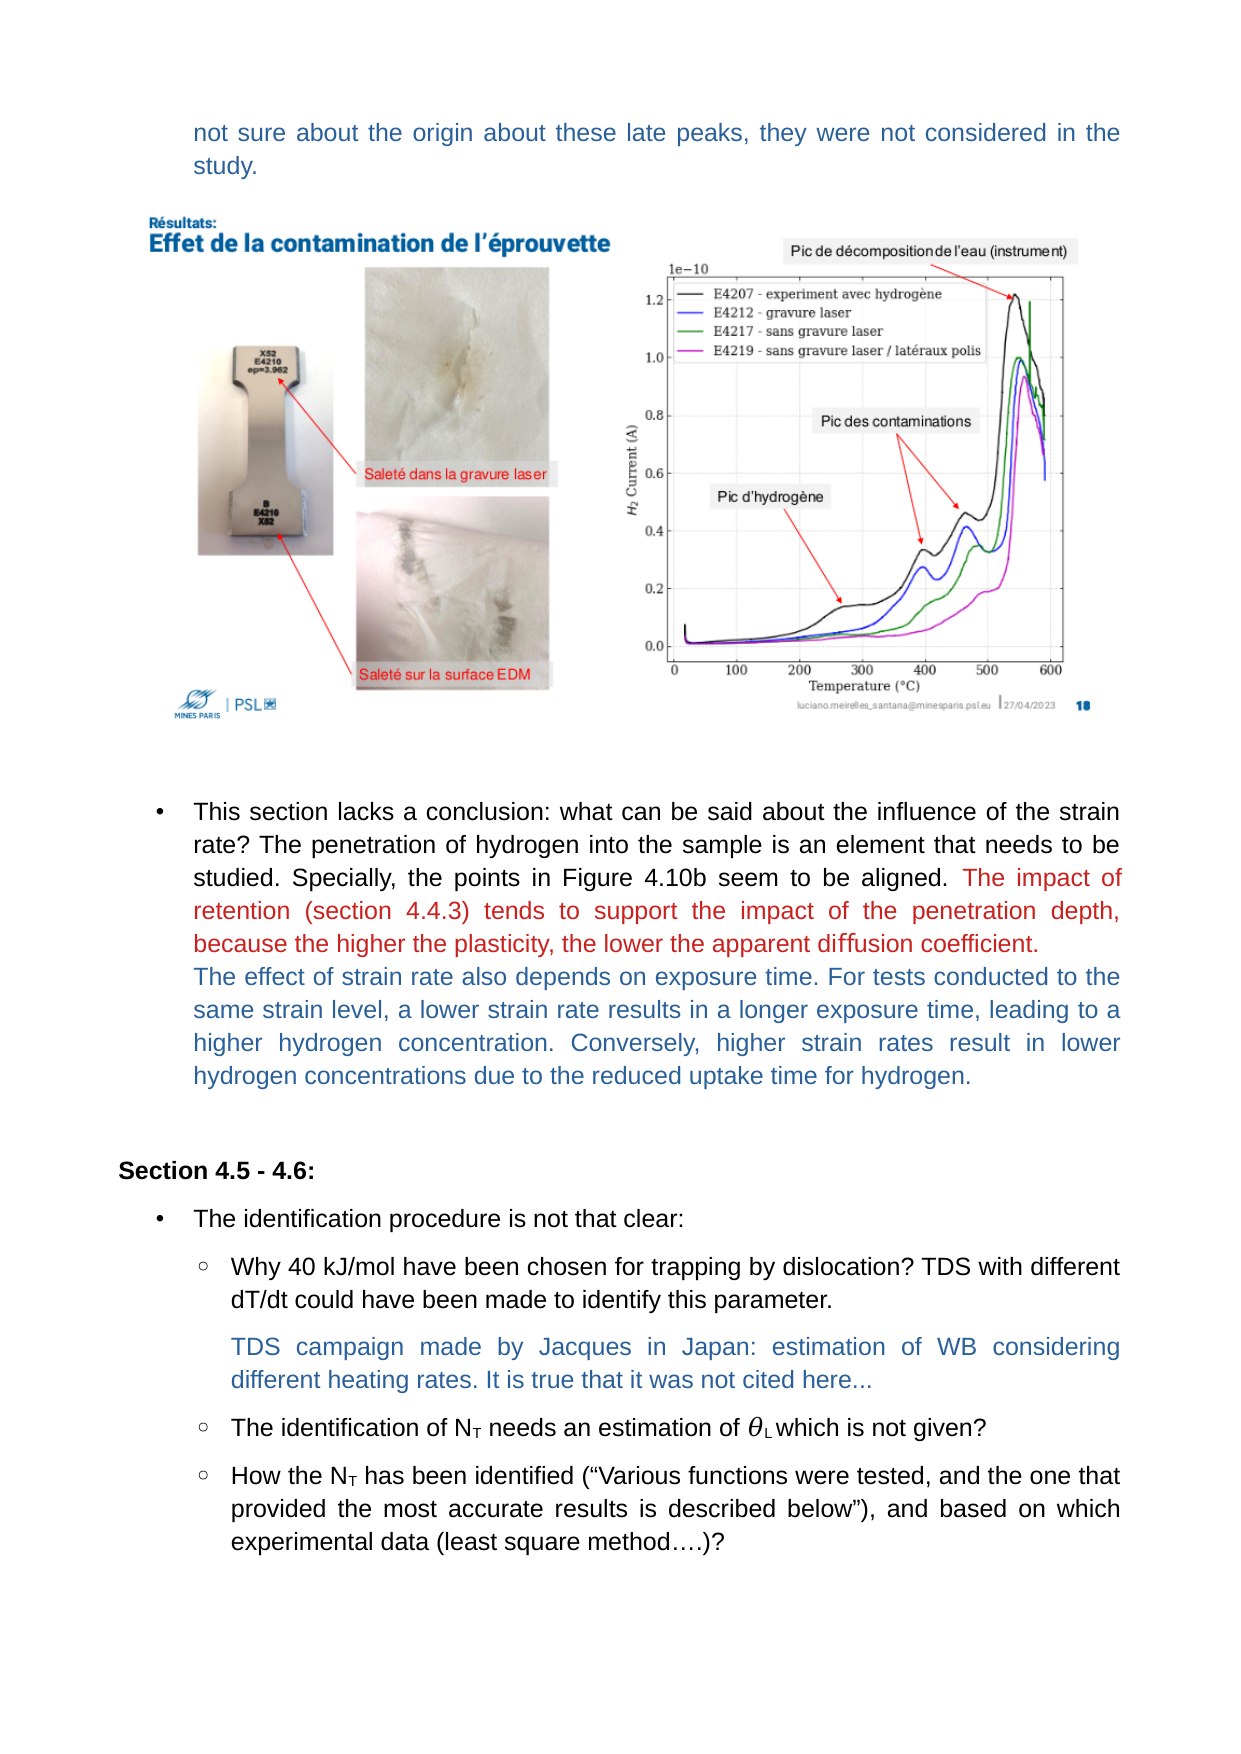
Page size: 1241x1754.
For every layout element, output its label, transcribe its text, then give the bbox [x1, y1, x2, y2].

list The identification of NT needs an estimation of 𝜃L which is not given? [193, 1413, 1122, 1442]
list not sure about the origin about these late peaks, they were not considered in the study. [156, 118, 1122, 180]
list The identification procedure is not that clear: [156, 1204, 1122, 1233]
text Section 4.5 - 4.6: [118, 1156, 1122, 1185]
picture [136, 198, 1104, 727]
list Why 40 kJ/mol have been chosen for trapping by dislocation? TDS with different dT/dt could have been made to identify this parameter. [193, 1252, 1122, 1313]
list This section lacks a conclusion: what can be said about the influence of the strain rate? The penetration of hydrogen into the sample is an element that needs to be studied. Specially, the points in Figure 4.10b seem to be aligned. The impact of retention (section 4.4.3) tends to support the impact of the penetration depth, because the higher the plasticity, the lower the apparent diﬀusion coefficient. [156, 797, 1122, 958]
list How the NT has been identified (“Various functions were tested, and the one that provided the most accurate results is described below”), and based on which experimental data (least square method….)? [193, 1461, 1122, 1556]
list TDS campaign made by Jacques in Japan: estimation of WB considering different heating rates. It is true that it was not cited here... [193, 1332, 1122, 1394]
list The effect of strain rate also depends on exposure time. For tests conducted to the same strain level, a lower strain rate results in a longer exposure time, leading to a higher hydrogen concentration. Conversely, higher strain rates result in lower hydrogen concentrations due to the reduced uptake time for hydrogen. [156, 962, 1122, 1090]
